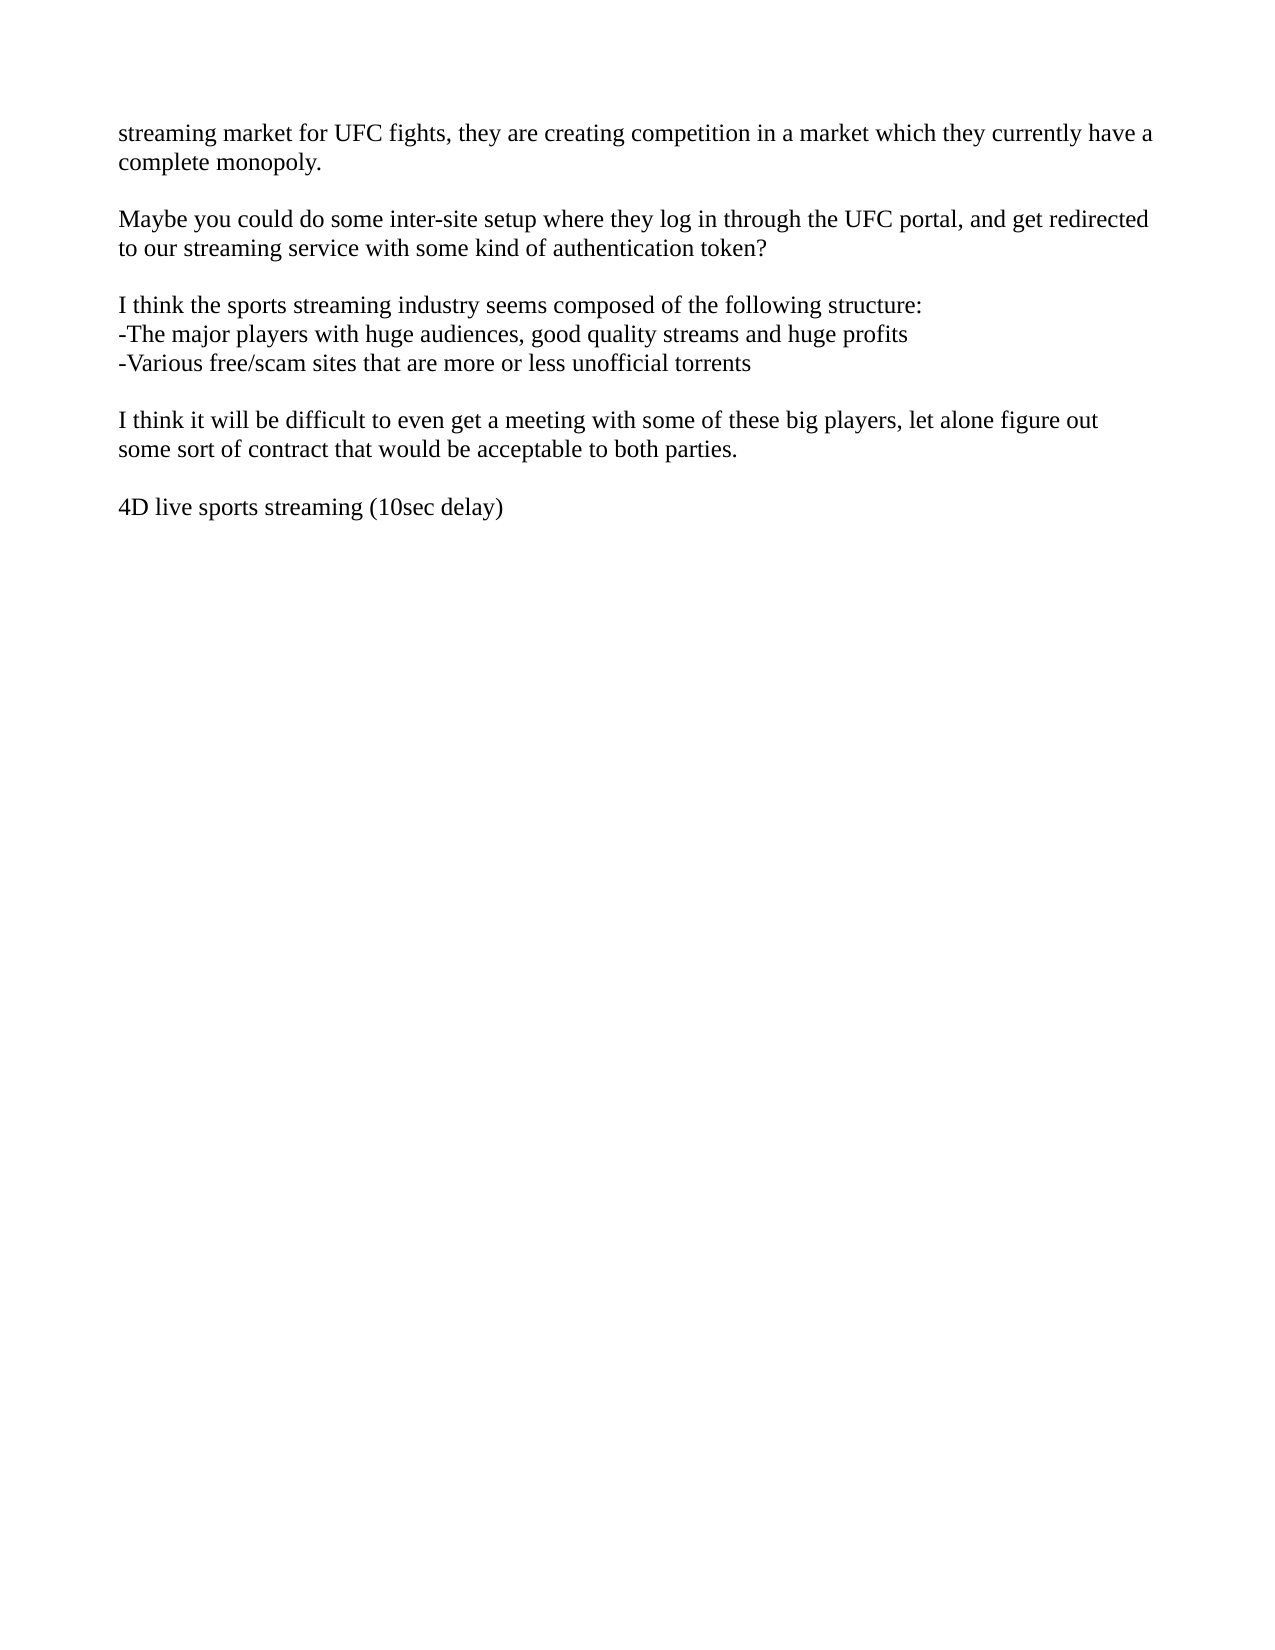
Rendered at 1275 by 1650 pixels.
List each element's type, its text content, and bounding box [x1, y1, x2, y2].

text -Various free/scam sites that are more or less unofficial torrents [118, 348, 1157, 377]
text Maybe you could do some inter-site setup where they log in through the UFC portal, and get redirected to our streaming service with some kind of authentication token? [118, 204, 1157, 262]
text 4D live sports streaming (10sec delay) [118, 492, 1157, 521]
text I think the sports streaming industry seems composed of the following structure: [118, 291, 1157, 319]
text I think it will be difficult to even get a meeting with some of these big players, let alone figure out some sort of contract that would be acceptable to both parties. [118, 406, 1157, 463]
text -The major players with huge audiences, good quality streams and huge profits [118, 319, 1157, 348]
text streaming market for UFC fights, they are creating competition in a market which they currently have a complete monopoly. [118, 118, 1157, 176]
